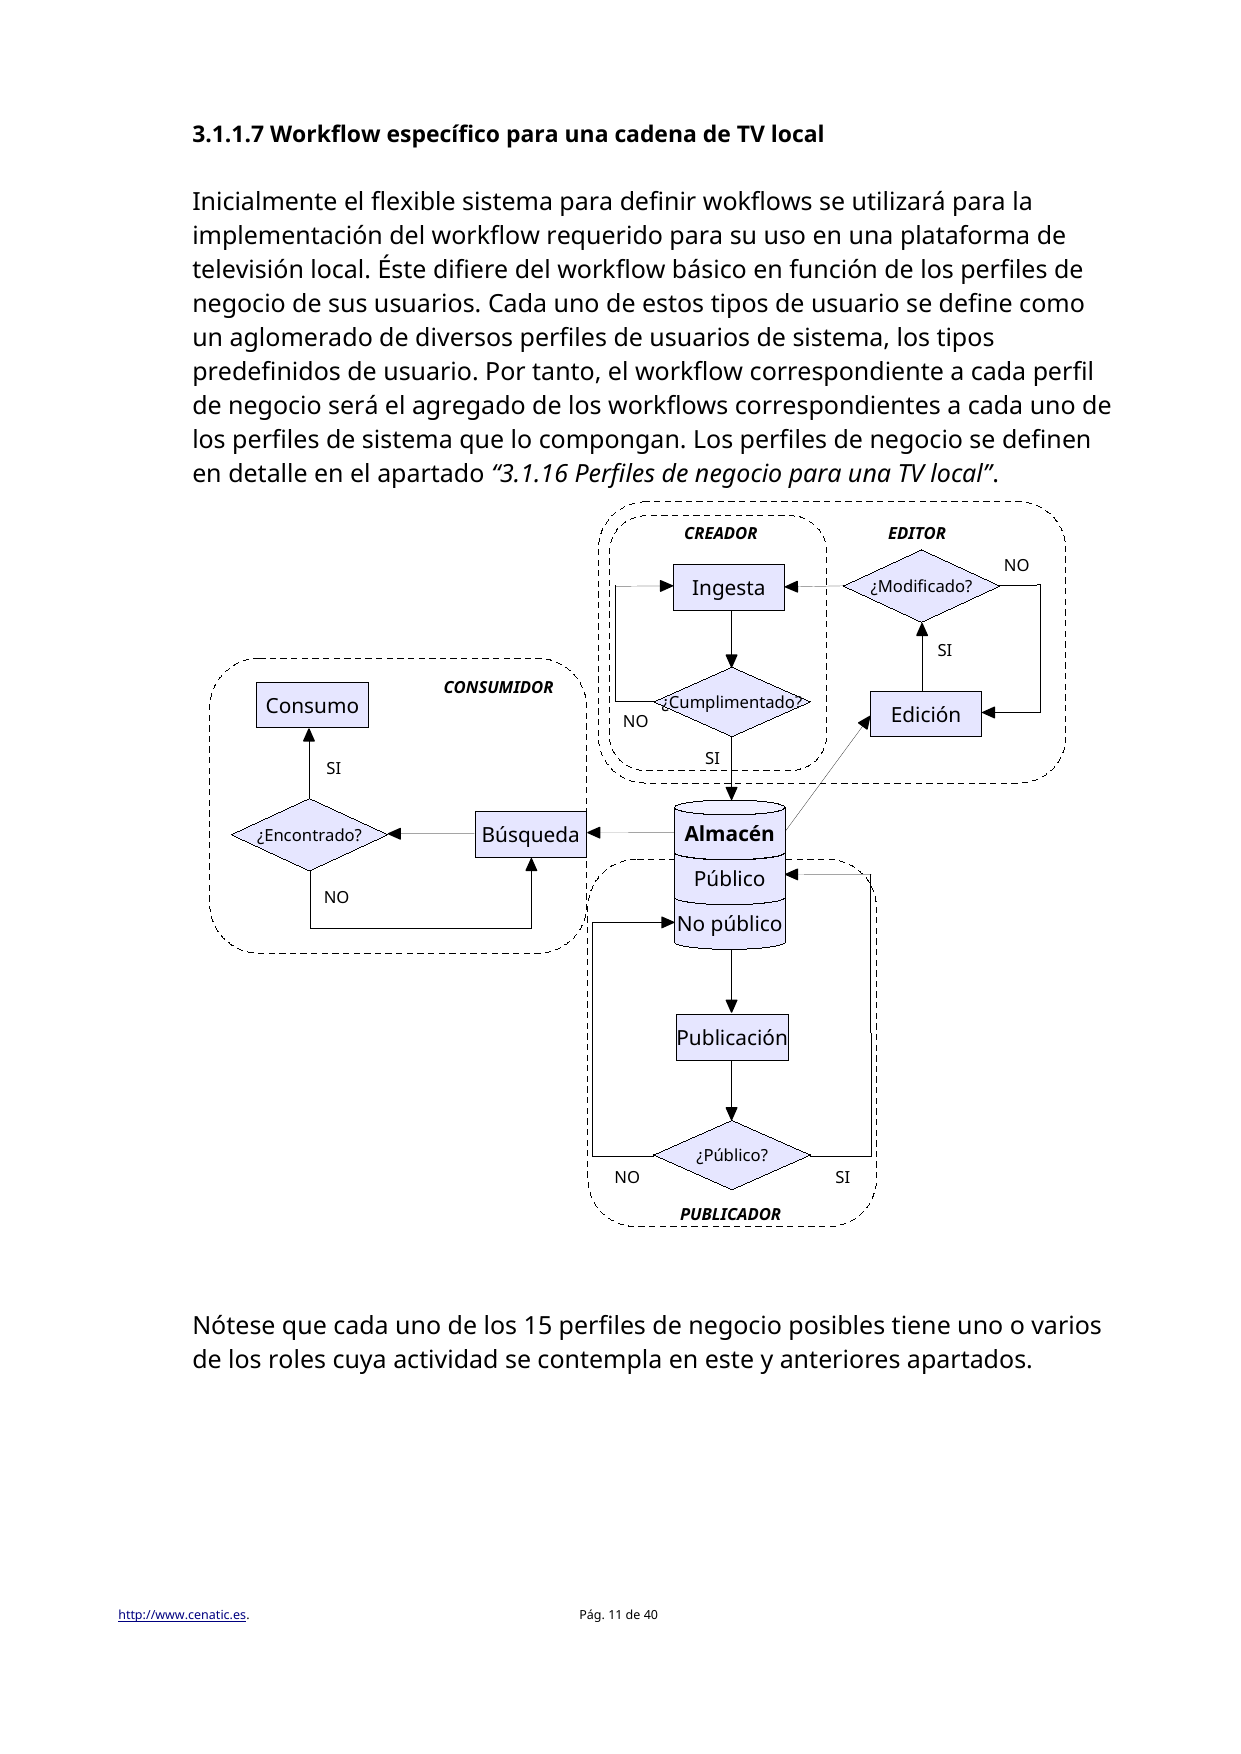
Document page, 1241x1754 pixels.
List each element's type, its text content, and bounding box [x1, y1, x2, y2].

text Nótese que cada uno de los 15 perfiles de negocio posibles tiene uno o varios de los roles cuya actividad se contempla en este y anteriores apartados. [192, 1307, 1122, 1376]
text Inicialmente el flexible sistema para definir wokflows se utilizará para la implementación del workflow requerido para su uso en una plataforma de televisión local. Éste difiere del workflow básico en función de los perfiles de negocio de sus usuarios. Cada uno de estos tipos de usuario se define como un aglomerado de diversos perfiles de usuarios de sistema, los tipos predefinidos de usuario. Por tanto, el workflow correspondiente a cada perfil de negocio será el agregado de los workflows correspondientes a cada uno de los perfiles de sistema que lo compongan. Los perfiles de negocio se definen en detalle en el apartado “3.1.16 Perfiles de negocio para una TV local”. [192, 183, 1122, 490]
text 3.1.1.7 Workflow específico para una cadena de TV local [192, 118, 1122, 149]
